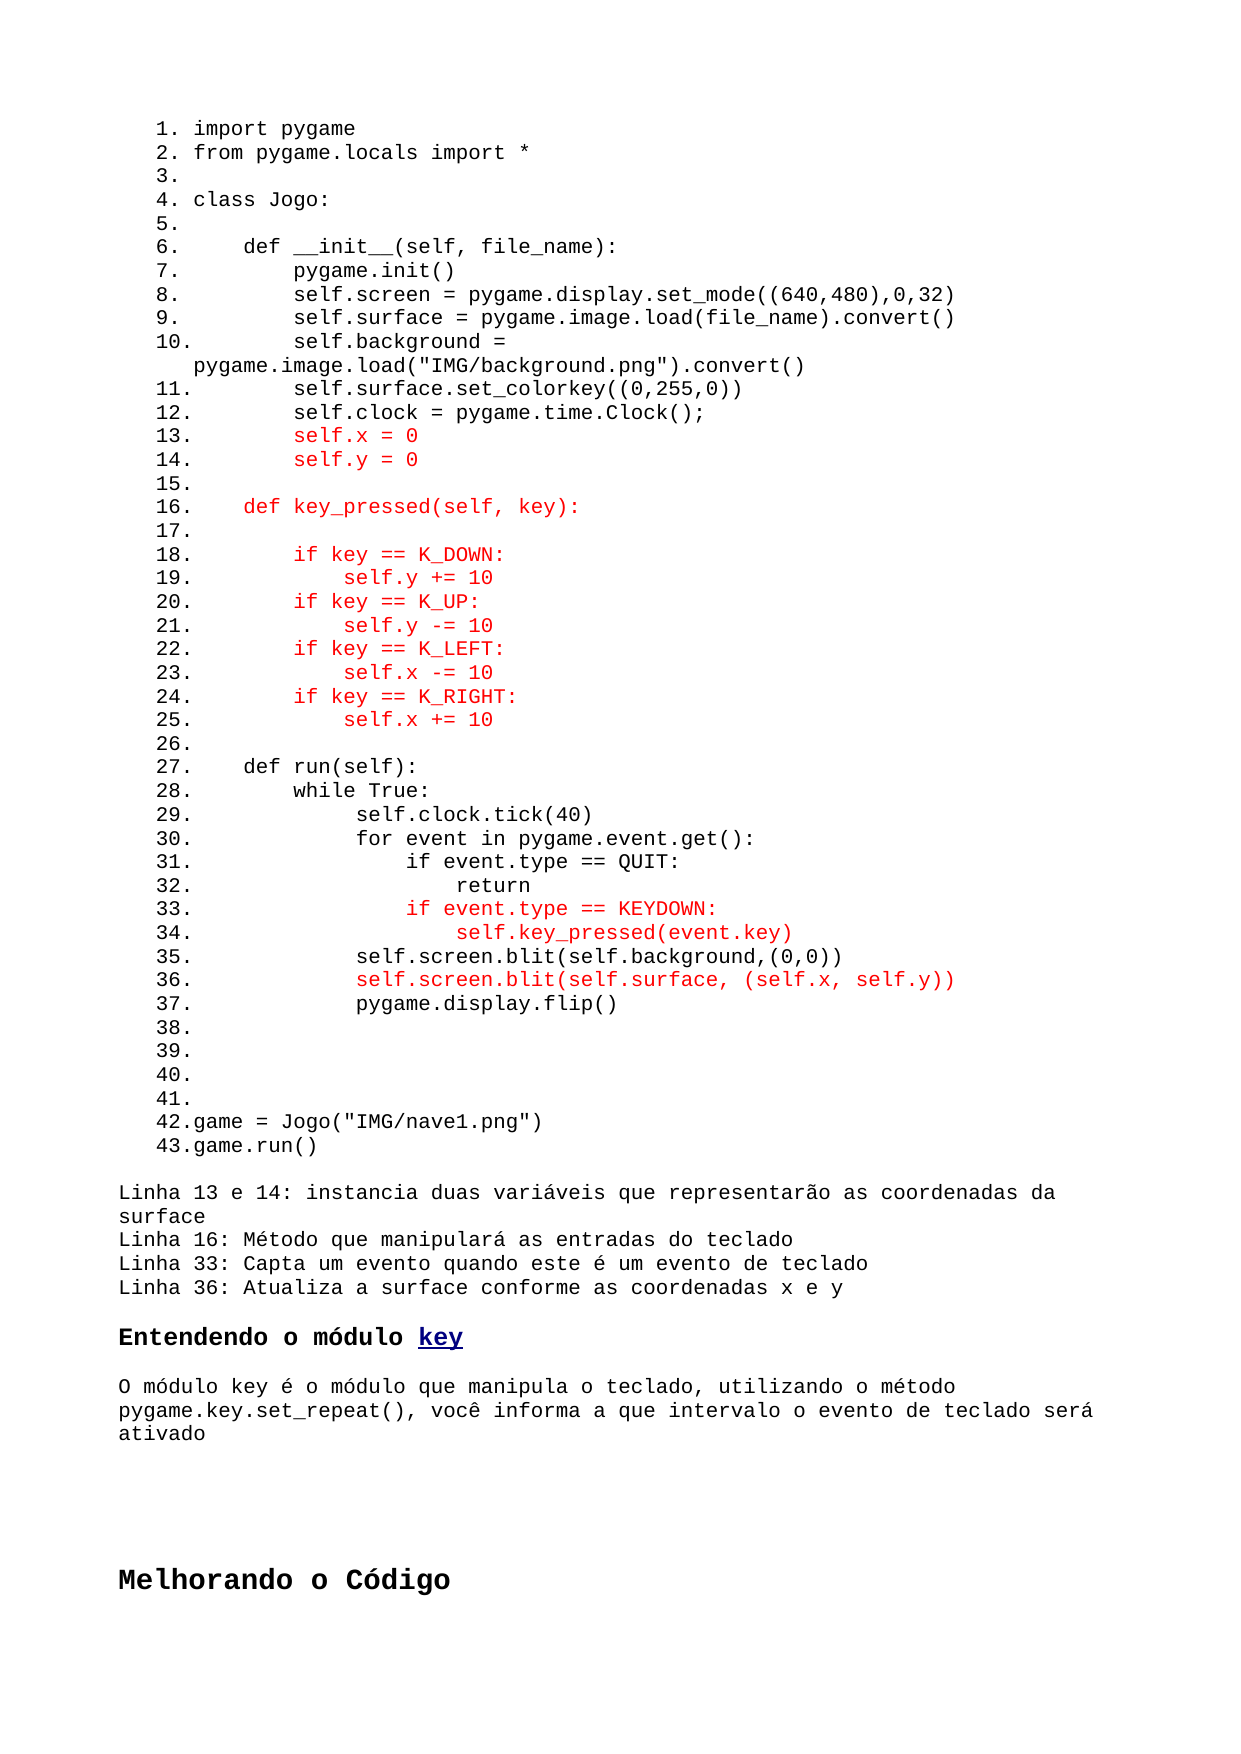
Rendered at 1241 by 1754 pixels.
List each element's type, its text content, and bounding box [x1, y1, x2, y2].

list pygame.init() [156, 260, 1122, 284]
list self.clock.tick(40) [156, 804, 1122, 827]
list self.clock = pygame.time.Clock(); [156, 402, 1122, 426]
list import pygame [156, 118, 1122, 142]
list for event in pygame.event.get(): [156, 827, 1122, 851]
list while True: [156, 780, 1122, 804]
list if key == K_DOWN: [156, 544, 1122, 567]
list self.x = 0 [156, 426, 1122, 449]
list self.x += 10 [156, 709, 1122, 733]
list self.key_pressed(event.key) [156, 922, 1122, 946]
text Melhorando o Código [118, 1565, 1122, 1598]
list self.screen.blit(self.background,(0,0)) [156, 946, 1122, 969]
list self.y += 10 [156, 567, 1122, 591]
text Linha 33: Capta um evento quando este é um evento de teclado [118, 1253, 1122, 1277]
text Entendendo o módulo key [118, 1324, 1122, 1352]
list return [156, 875, 1122, 898]
text O módulo key é o módulo que manipula o teclado, utilizando o método pygame.key.set_repeat(), você informa a que intervalo o evento de teclado será ativado [118, 1376, 1122, 1447]
list self.x -= 10 [156, 662, 1122, 686]
list if key == K_LEFT: [156, 638, 1122, 662]
list self.y = 0 [156, 449, 1122, 473]
list self.background = pygame.image.load("IMG/background.png").convert() [156, 331, 1122, 378]
list from pygame.locals import * [156, 142, 1122, 165]
text Linha 36: Atualiza a surface conforme as coordenadas x e y [118, 1277, 1122, 1300]
list if event.type == KEYDOWN: [156, 898, 1122, 922]
list def run(self): [156, 757, 1122, 780]
list self.y -= 10 [156, 615, 1122, 638]
list if key == K_RIGHT: [156, 686, 1122, 709]
list self.screen.blit(self.surface, (self.x, self.y)) [156, 969, 1122, 993]
list class Jogo: [156, 189, 1122, 213]
list game.run() [156, 1135, 1122, 1158]
list def key_pressed(self, key): [156, 496, 1122, 520]
list if key == K_UP: [156, 591, 1122, 615]
list self.surface = pygame.image.load(file_name).convert() [156, 307, 1122, 331]
text Linha 16: Método que manipulará as entradas do teclado [118, 1229, 1122, 1253]
list self.surface.set_colorkey((0,255,0)) [156, 378, 1122, 402]
list game = Jogo("IMG/nave1.png") [156, 1111, 1122, 1135]
list def __init__(self, file_name): [156, 236, 1122, 260]
list if event.type == QUIT: [156, 851, 1122, 875]
list pygame.display.flip() [156, 993, 1122, 1017]
list self.screen = pygame.display.set_mode((640,480),0,32) [156, 284, 1122, 307]
text Linha 13 e 14: instancia duas variáveis que representarão as coordenadas da surface [118, 1182, 1122, 1229]
